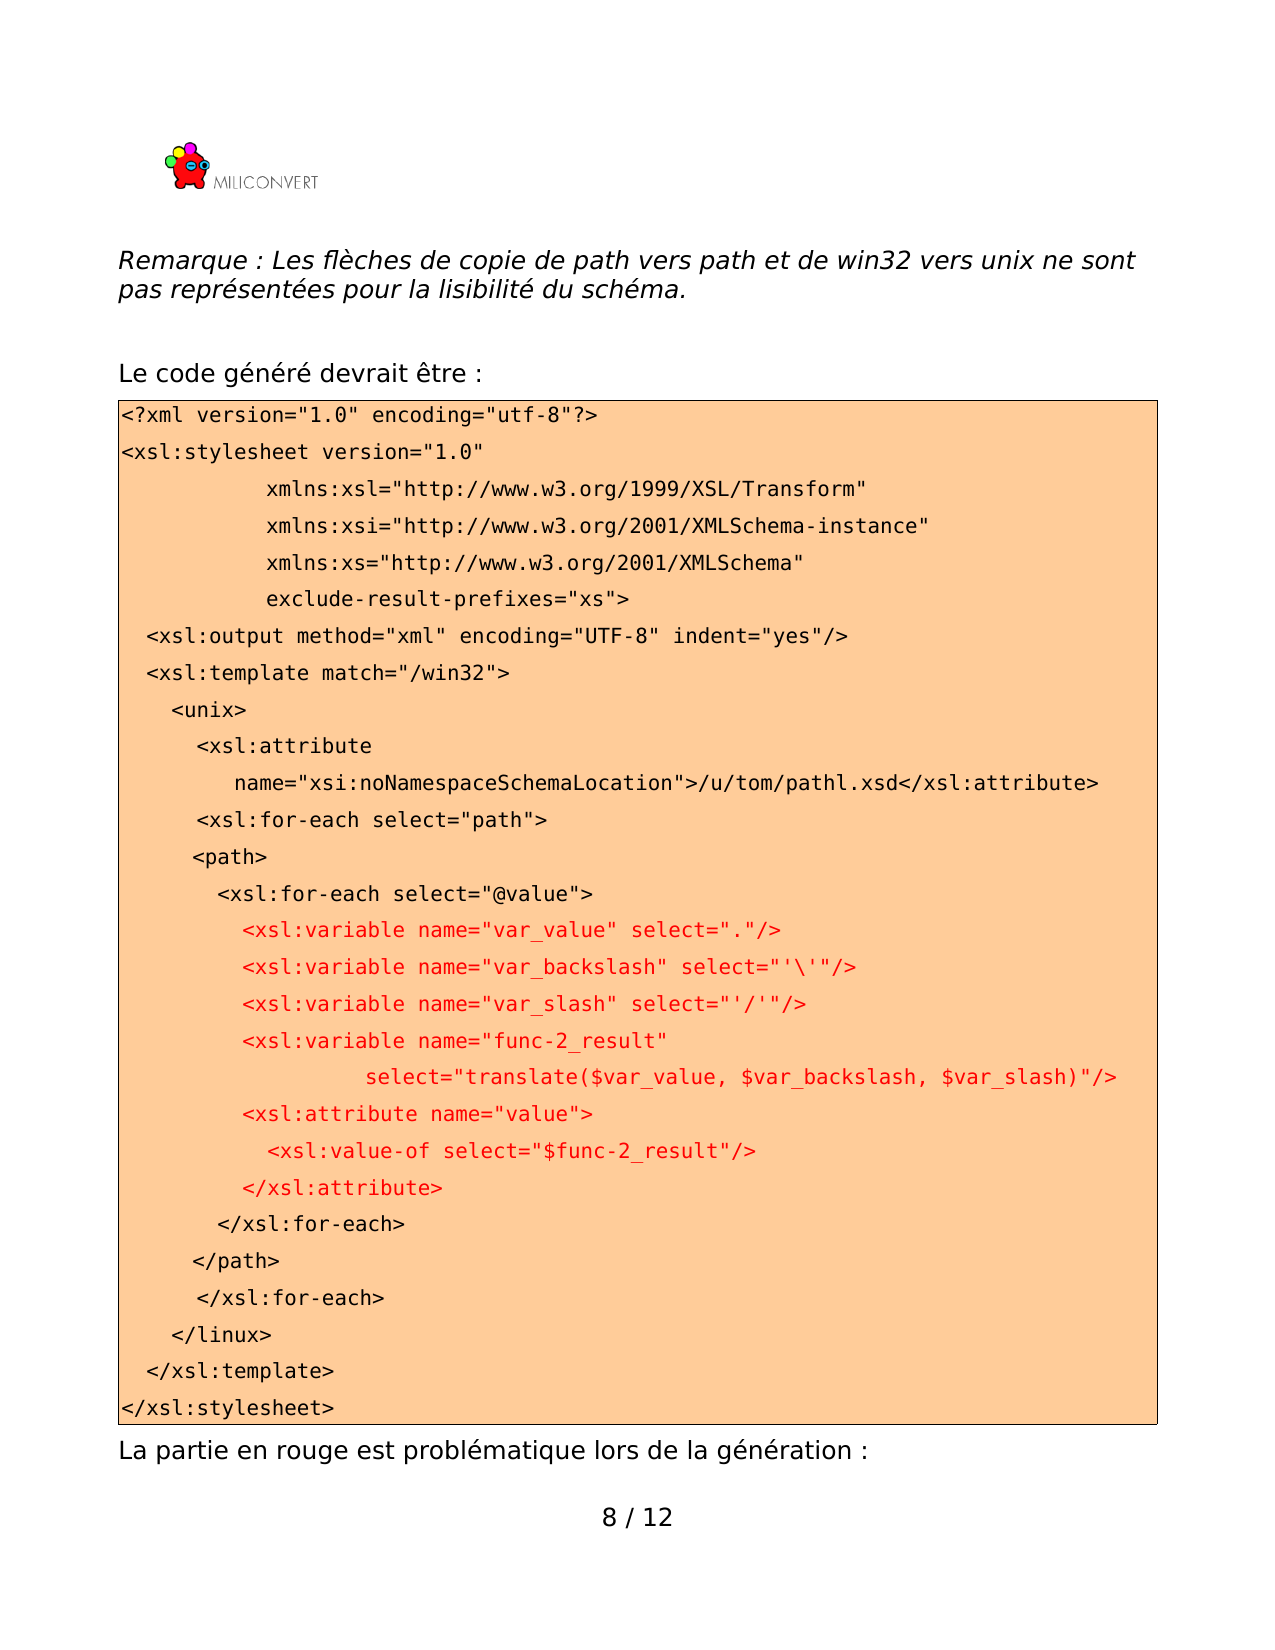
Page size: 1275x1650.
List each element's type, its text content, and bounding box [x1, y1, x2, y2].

text <xsl:stylesheet version="1.0" [119, 437, 1157, 464]
text select="translate($var_value, $var_backslash, $var_slash)"/> [119, 1062, 1157, 1090]
text Le code généré devrait être : [118, 359, 1157, 388]
text exclude-result-prefixes="xs"> [119, 584, 1157, 612]
text xmlns:xsi="http://www.w3.org/2001/XMLSchema-instance" [119, 511, 1157, 538]
text <xsl:variable name="func-2_result" [119, 1026, 1157, 1053]
text <?xml version="1.0" encoding="utf-8"?> [119, 401, 1157, 428]
picture [143, 118, 348, 220]
text <xsl:variable name="var_backslash" select="'\'"/> [119, 952, 1157, 979]
text xmlns:xs="http://www.w3.org/2001/XMLSchema" [119, 547, 1157, 575]
text xmlns:xsl="http://www.w3.org/1999/XSL/Transform" [119, 474, 1157, 501]
text Remarque : Les flèches de copie de path vers path et de win32 vers unix ne sont pas représentées pour la lisibilité du schéma. [118, 246, 1157, 304]
text </xsl:stylesheet> [119, 1393, 1157, 1424]
text <path> [119, 842, 1157, 869]
text </xsl:for-each> [119, 1209, 1157, 1237]
text </xsl:for-each> [119, 1283, 1157, 1310]
text <xsl:attribute [119, 731, 1157, 759]
text <xsl:attribute name="value"> [119, 1099, 1157, 1126]
text </linux> [119, 1320, 1157, 1347]
text <unix> [119, 694, 1157, 722]
text name="xsi:noNamespaceSchemaLocation">/u/tom/pathl.xsd</xsl:attribute> [119, 768, 1157, 796]
text <xsl:template match="/win32"> [119, 658, 1157, 685]
text </xsl:template> [119, 1356, 1157, 1384]
text <xsl:variable name="var_value" select="."/> [119, 915, 1157, 943]
text <xsl:value-of select="$func-2_result"/> [119, 1136, 1157, 1163]
text <xsl:for-each select="@value"> [119, 878, 1157, 906]
text La partie en rouge est problématique lors de la génération : [118, 1436, 1157, 1465]
text <xsl:variable name="var_slash" select="'/'"/> [119, 989, 1157, 1016]
text </path> [119, 1246, 1157, 1273]
text <xsl:output method="xml" encoding="UTF-8" indent="yes"/> [119, 621, 1157, 648]
text </xsl:attribute> [119, 1173, 1157, 1200]
text <xsl:for-each select="path"> [119, 805, 1157, 832]
